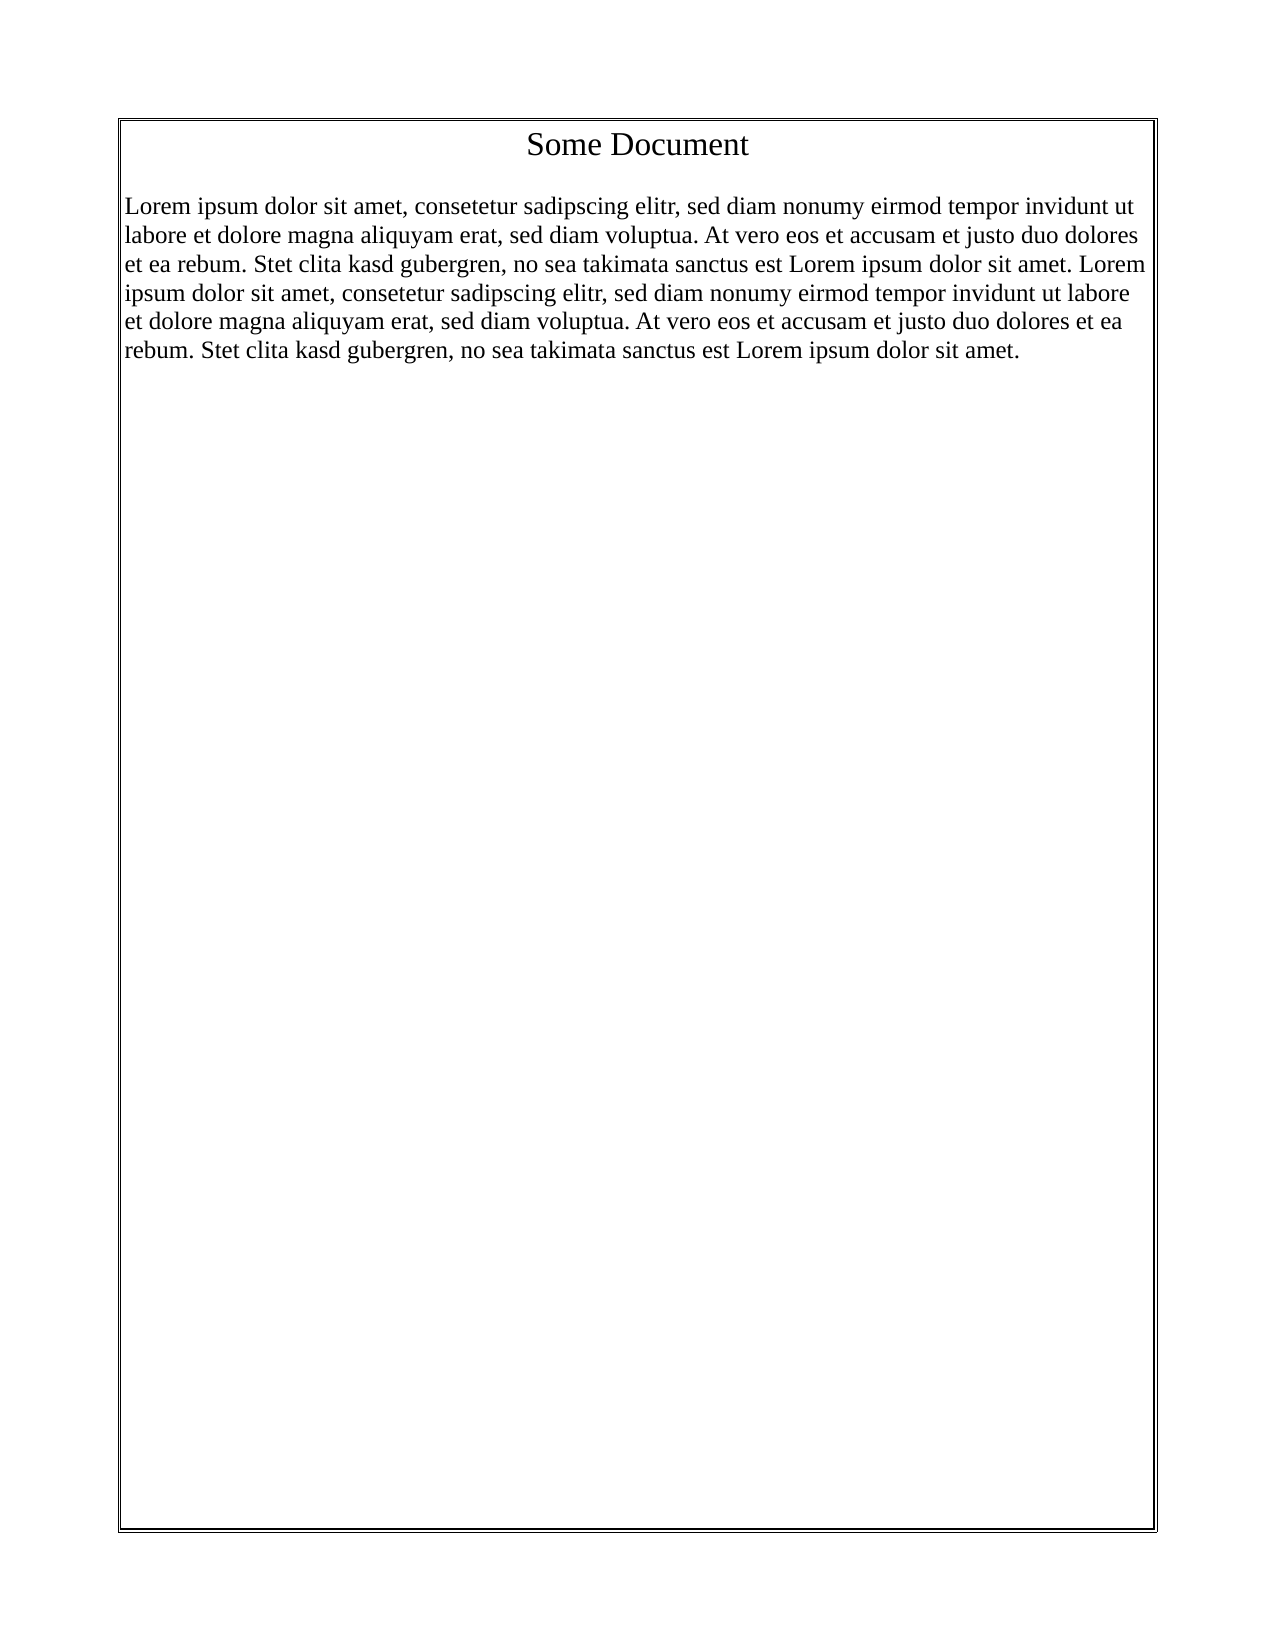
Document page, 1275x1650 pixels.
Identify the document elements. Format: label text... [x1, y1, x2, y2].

text Lorem ipsum dolor sit amet, consetetur sadipscing elitr, sed diam nonumy eirmod tempor invidunt ut labore et dolore magna aliquyam erat, sed diam voluptua. At vero eos et accusam et justo duo dolores et ea rebum. Stet clita kasd gubergren, no sea takimata sanctus est Lorem ipsum dolor sit amet. Lorem ipsum dolor sit amet, consetetur sadipscing elitr, sed diam nonumy eirmod tempor invidunt ut labore et dolore magna aliquyam erat, sed diam voluptua. At vero eos et accusam et justo duo dolores et ea rebum. Stet clita kasd gubergren, no sea takimata sanctus est Lorem ipsum dolor sit amet. [124, 191, 1151, 364]
text Some Document [124, 124, 1151, 163]
